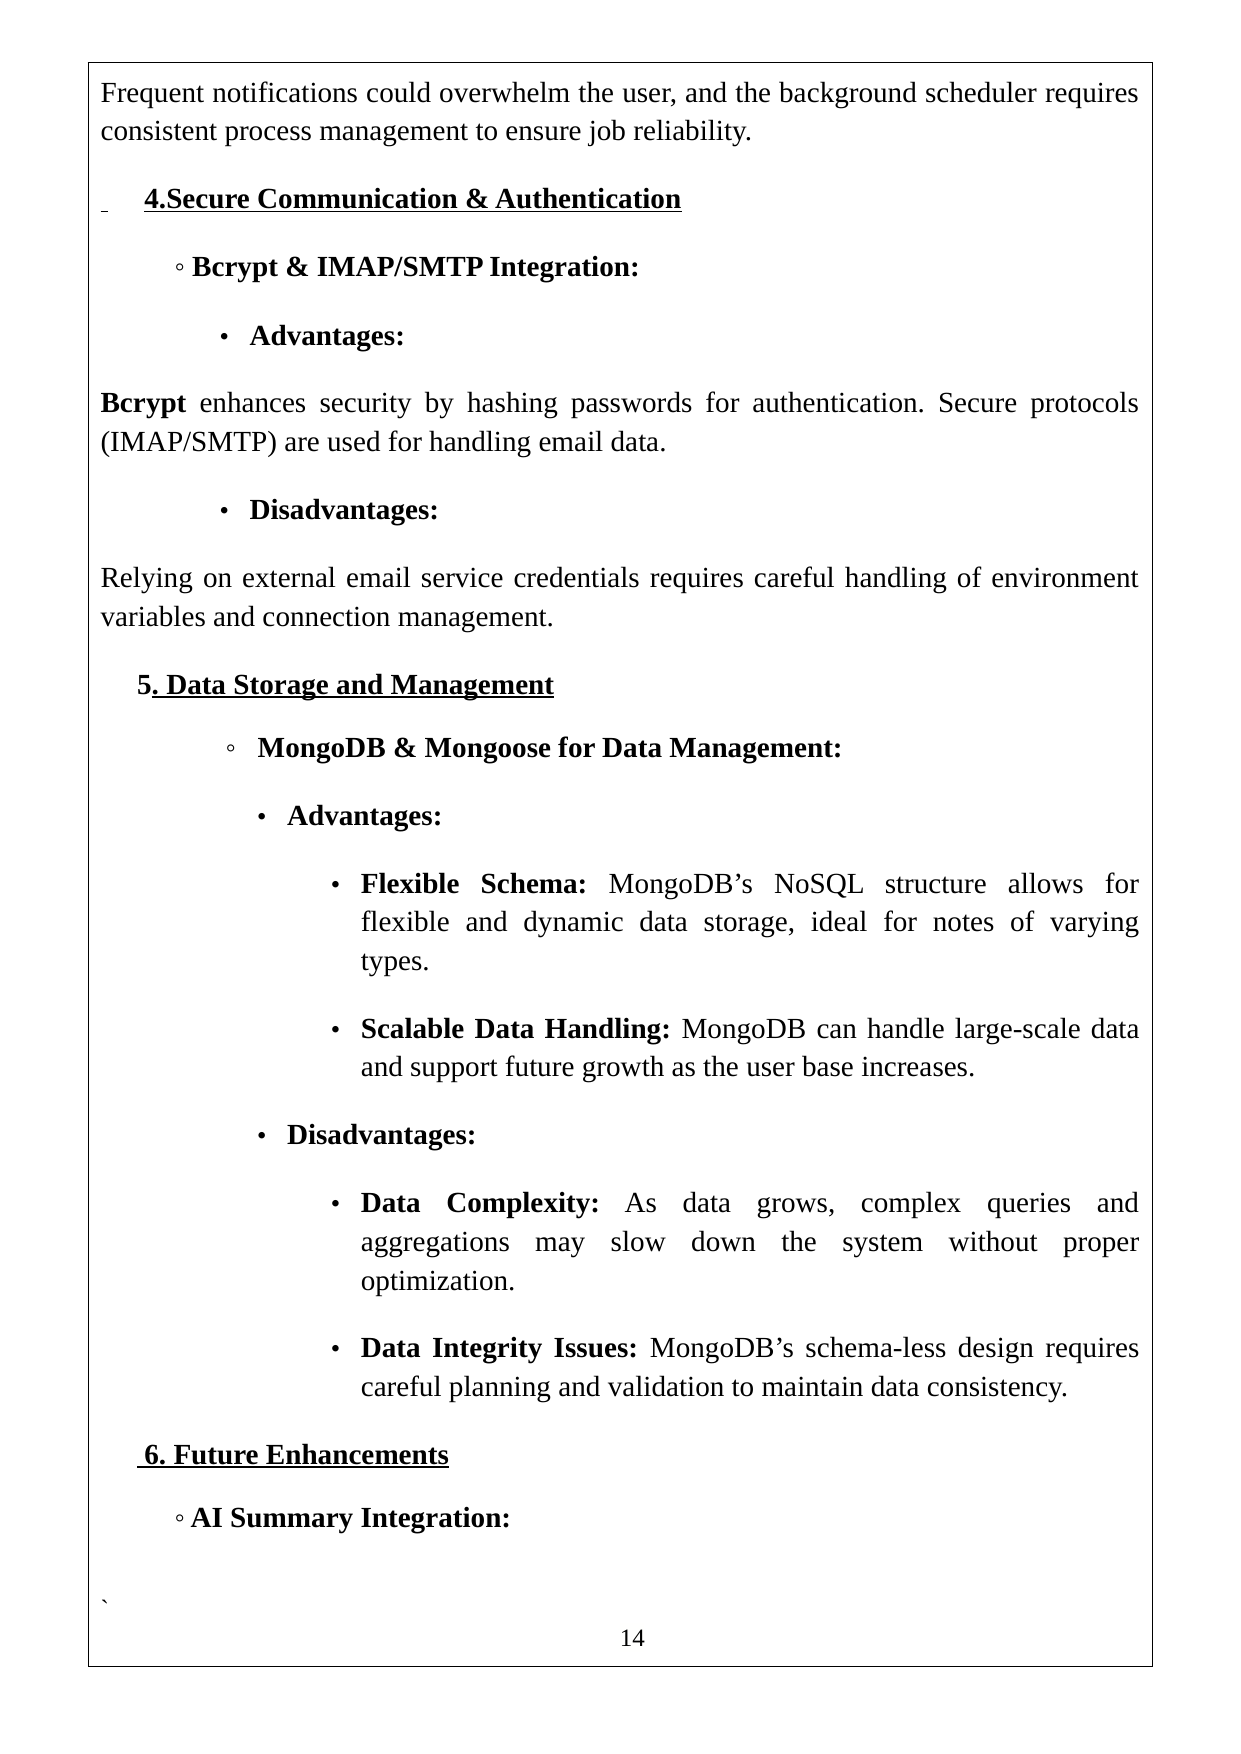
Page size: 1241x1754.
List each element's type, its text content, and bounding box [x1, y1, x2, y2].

text ◦ MongoDB & Mongoose for Data Management: [100, 730, 1140, 763]
list Disadvantages: [257, 1117, 1140, 1151]
list Disadvantages: [220, 492, 1140, 526]
list Data Complexity: As data grows, complex queries and aggregations may slow down the system without proper optimization. [331, 1186, 1140, 1296]
text 4.Secure Communication & Authentication [100, 182, 1140, 215]
text 5. Data Storage and Management [100, 667, 1140, 700]
text Bcrypt enhances security by hashing passwords for authentication. Secure protocols (IMAP/SMTP) are used for handling email data. [100, 386, 1140, 458]
list Scalable Data Handling: MongoDB can handle large-scale data and support future growth as the user base increases. [331, 1011, 1140, 1083]
list Advantages: [220, 318, 1140, 351]
subtitle 6. Future Enhancements [100, 1437, 1140, 1471]
text ◦ Bcrypt & IMAP/SMTP Integration: [100, 249, 1140, 283]
text ◦ AI Summary Integration: [100, 1500, 1140, 1534]
list Data Integrity Issues: MongoDB’s schema-less design requires careful planning and validation to maintain data consistency. [331, 1331, 1140, 1403]
list Advantages: [257, 798, 1140, 831]
text Frequent notifications could overwhelm the user, and the background scheduler requires consistent process management to ensure job reliability. [100, 75, 1140, 147]
list Flexible Schema: MongoDB’s NoSQL structure allows for flexible and dynamic data storage, ideal for notes of varying types. [331, 866, 1140, 976]
text Relying on external email service credentials requires careful handling of environment variables and connection management. [100, 560, 1140, 632]
